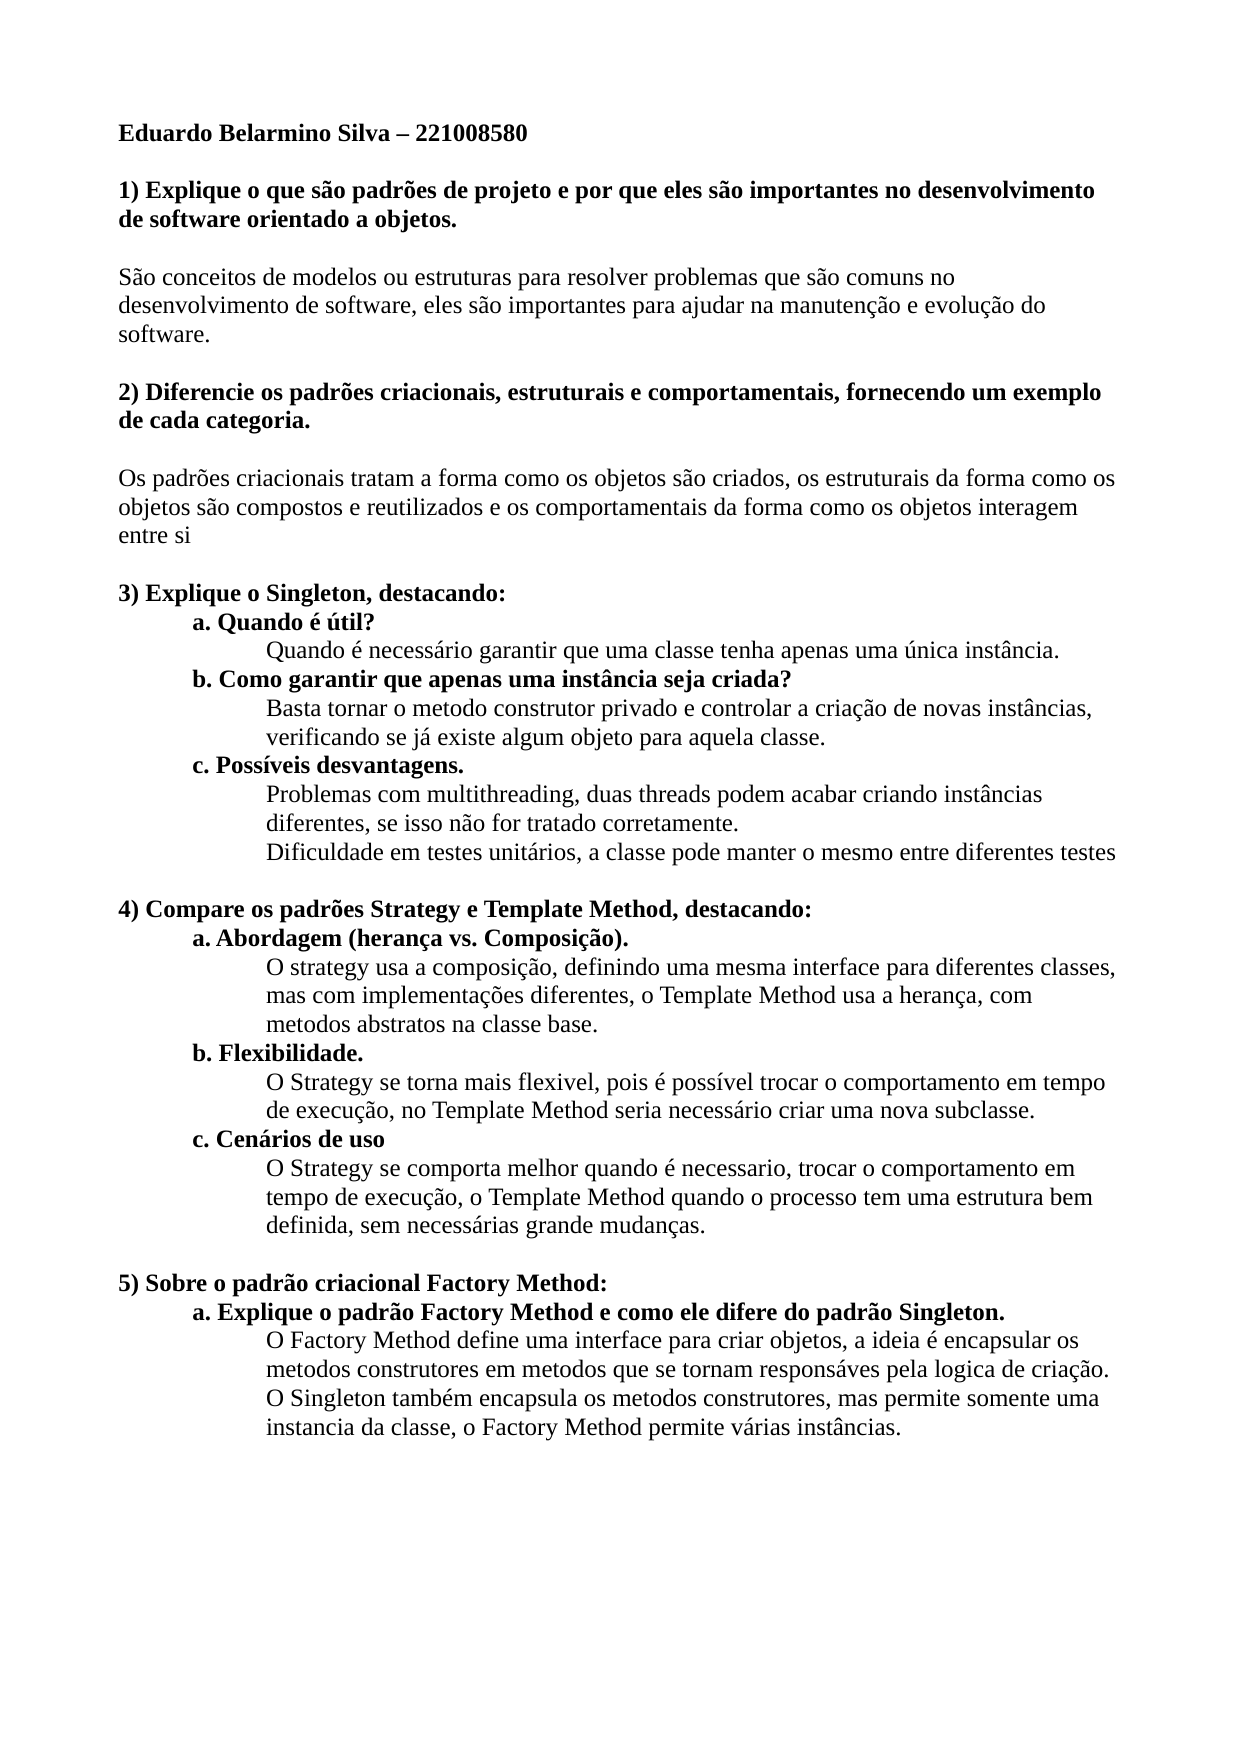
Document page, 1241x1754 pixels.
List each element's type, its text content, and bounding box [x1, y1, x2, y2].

text São conceitos de modelos ou estruturas para resolver problemas que são comuns no desenvolvimento de software, eles são importantes para ajudar na manutenção e evolução do software. [118, 262, 1122, 348]
text Dificuldade em testes unitários, a classe pode manter o mesmo entre diferentes testes [266, 837, 1122, 866]
text c. Cenários de uso [192, 1124, 1122, 1153]
text c. Possíveis desvantagens. [192, 751, 1122, 779]
text O Strategy se comporta melhor quando é necessario, trocar o comportamento em tempo de execução, o Template Method quando o processo tem uma estrutura bem definida, sem necessárias grande mudanças. [266, 1153, 1122, 1239]
text Basta tornar o metodo construtor privado e controlar a criação de novas instâncias, verificando se já existe algum objeto para aquela classe. [266, 693, 1122, 751]
text a. Abordagem (herança vs. Composição). [192, 923, 1122, 952]
text O strategy usa a composição, definindo uma mesma interface para diferentes classes, mas com implementações diferentes, o Template Method usa a herança, com metodos abstratos na classe base. [266, 952, 1122, 1038]
text Eduardo Belarmino Silva – 221008580 [118, 118, 1122, 147]
text b. Como garantir que apenas uma instância seja criada? [192, 664, 1122, 693]
text Os padrões criacionais tratam a forma como os objetos são criados, os estruturais da forma como os objetos são compostos e reutilizados e os comportamentais da forma como os objetos interagem entre si [118, 463, 1122, 549]
text 5) Sobre o padrão criacional Factory Method: [118, 1268, 1122, 1297]
text O Strategy se torna mais flexivel, pois é possível trocar o comportamento em tempo de execução, no Template Method seria necessário criar uma nova subclasse. [266, 1067, 1122, 1124]
text a. Quando é útil? [192, 607, 1122, 636]
text Quando é necessário garantir que uma classe tenha apenas uma única instância. [266, 636, 1122, 664]
text Problemas com multithreading, duas threads podem acabar criando instâncias diferentes, se isso não for tratado corretamente. [266, 779, 1122, 837]
text 2) Diferencie os padrões criacionais, estruturais e comportamentais, fornecendo um exemplo de cada categoria. [118, 377, 1122, 434]
text b. Flexibilidade. [192, 1038, 1122, 1067]
text 1) Explique o que são padrões de projeto e por que eles são importantes no desenvolvimento de software orientado a objetos. [118, 176, 1122, 233]
text 3) Explique o Singleton, destacando: [118, 578, 1122, 607]
text 4) Compare os padrões Strategy e Template Method, destacando: [118, 894, 1122, 923]
text a. Explique o padrão Factory Method e como ele difere do padrão Singleton. [192, 1297, 1122, 1326]
text O Factory Method define uma interface para criar objetos, a ideia é encapsular os metodos construtores em metodos que se tornam responsáves pela logica de criação. O Singleton também encapsula os metodos construtores, mas permite somente uma instancia da classe, o Factory Method permite várias instâncias. [266, 1326, 1122, 1441]
